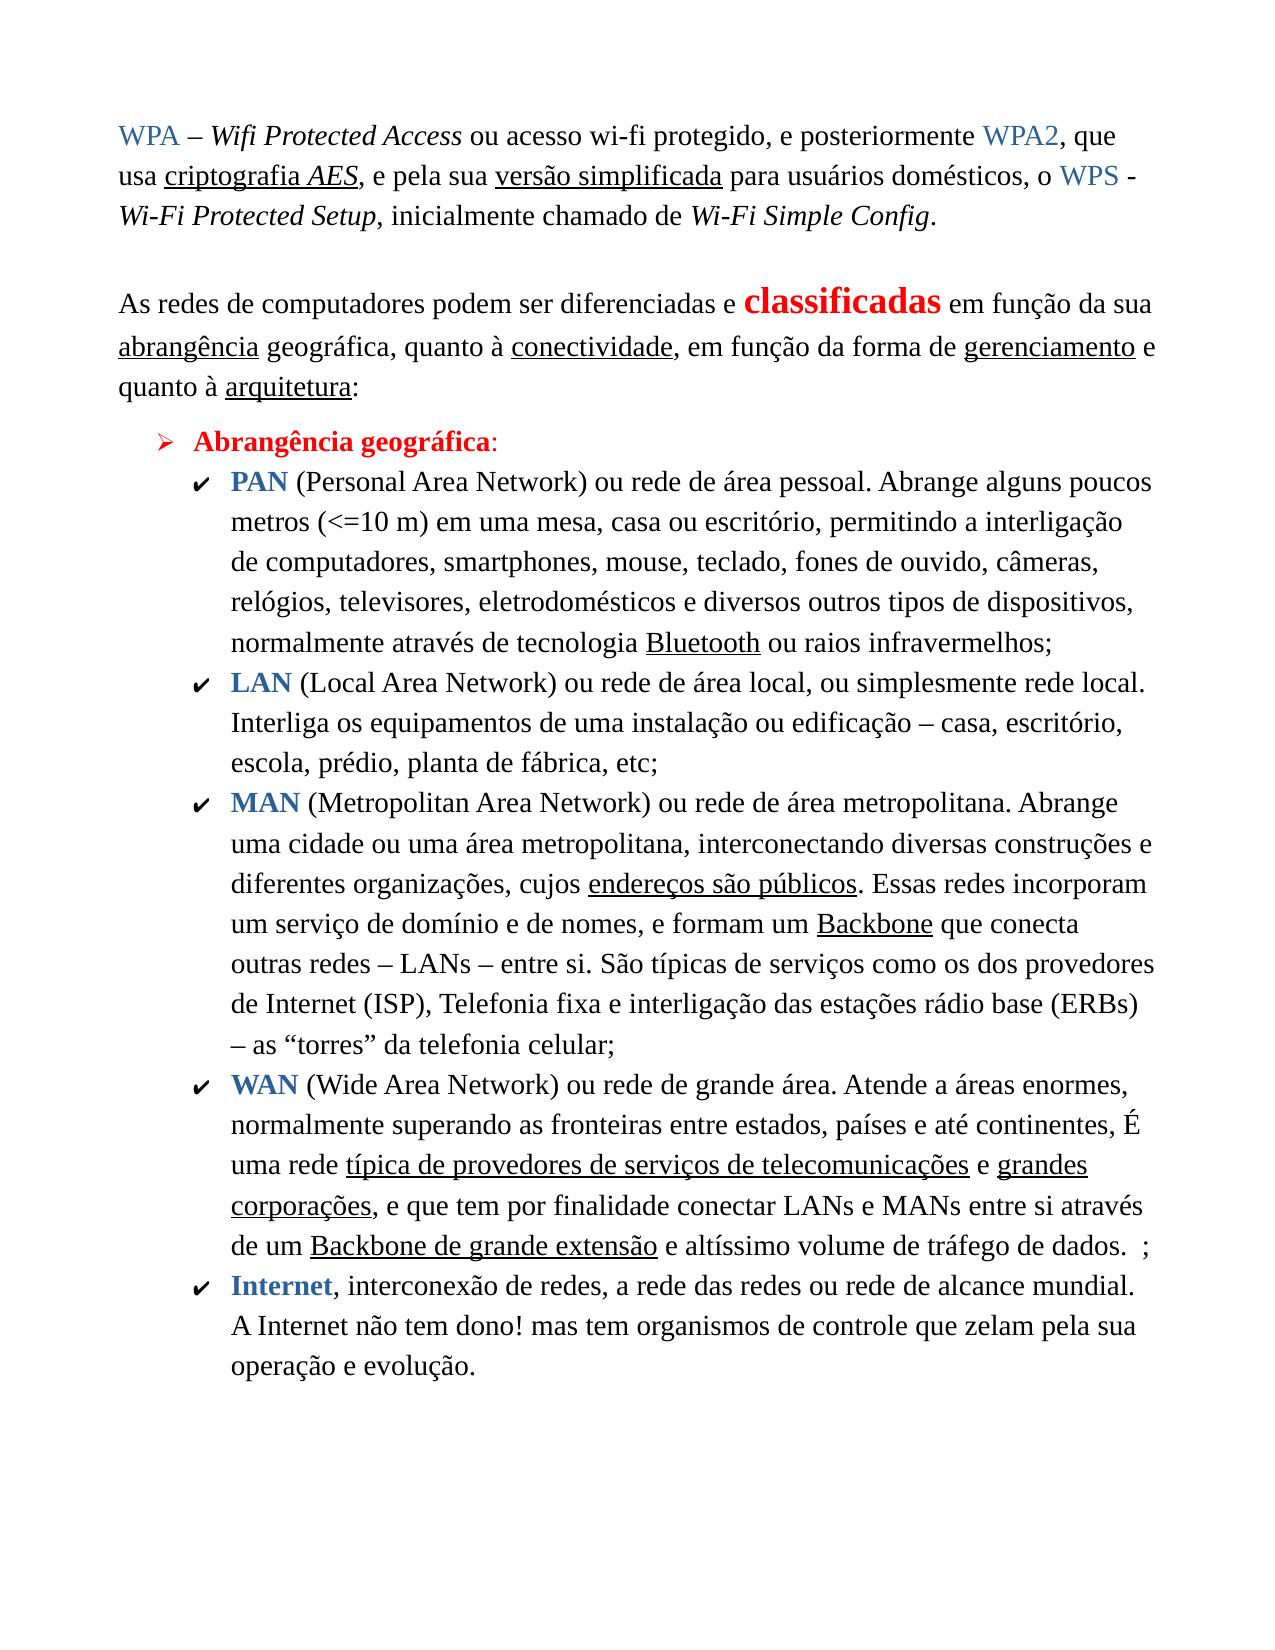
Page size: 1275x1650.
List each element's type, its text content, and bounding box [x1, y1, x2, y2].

text As redes de computadores podem ser diferenciadas e classificadas em função da sua abrangência geográfica, quanto à conectividade, em função da forma de gerenciamento e quanto à arquitetura: [118, 279, 1157, 402]
list PAN (Personal Area Network) ou rede de área pessoal. Abrange alguns poucos metros (<=10 m) em uma mesa, casa ou escritório, permitindo a interligação de computadores, smartphones, mouse, teclado, fones de ouvido, câmeras, relógios, televisores, eletrodomésticos e diversos outros tipos de dispositivos, normalmente através de tecnologia Bluetooth ou raios infravermelhos; [193, 464, 1157, 658]
list Internet, interconexão de redes, a rede das redes ou rede de alcance mundial. A Internet não tem dono! mas tem organismos de controle que zelam pela sua operação e evolução. [193, 1268, 1157, 1382]
list MAN (Metropolitan Area Network) ou rede de área metropolitana. Abrange uma cidade ou uma área metropolitana, interconectando diversas construções e diferentes organizações, cujos endereços são públicos. Essas redes incorporam um serviço de domínio e de nomes, e formam um Backbone que conecta outras redes – LANs – entre si. São típicas de serviços como os dos provedores de Internet (ISP), Telefonia fixa e interligação das estações rádio base (ERBs) – as “torres” da telefonia celular; [193, 786, 1157, 1060]
list LAN (Local Area Network) ou rede de área local, ou simplesmente rede local. Interliga os equipamentos de uma instalação ou edificação – casa, escritório, escola, prédio, planta de fábrica, etc; [193, 665, 1157, 779]
list WAN (Wide Area Network) ou rede de grande área. Atende a áreas enormes, normalmente superando as fronteiras entre estados, países e até continentes, É uma rede típica de provedores de serviços de telecomunicações e grandes corporações, e que tem por finalidade conectar LANs e MANs entre si através de um Backbone de grande extensão e altíssimo volume de tráfego de dados. ; [193, 1067, 1157, 1261]
text WPA – Wifi Protected Access ou acesso wi-fi protegido, e posteriormente WPA2, que usa criptografia AES, e pela sua versão simplificada para usuários domésticos, o WPS - Wi-Fi Protected Setup, inicialmente chamado de Wi-Fi Simple Config. [118, 118, 1157, 232]
list Abrangência geográfica: [156, 424, 1157, 457]
